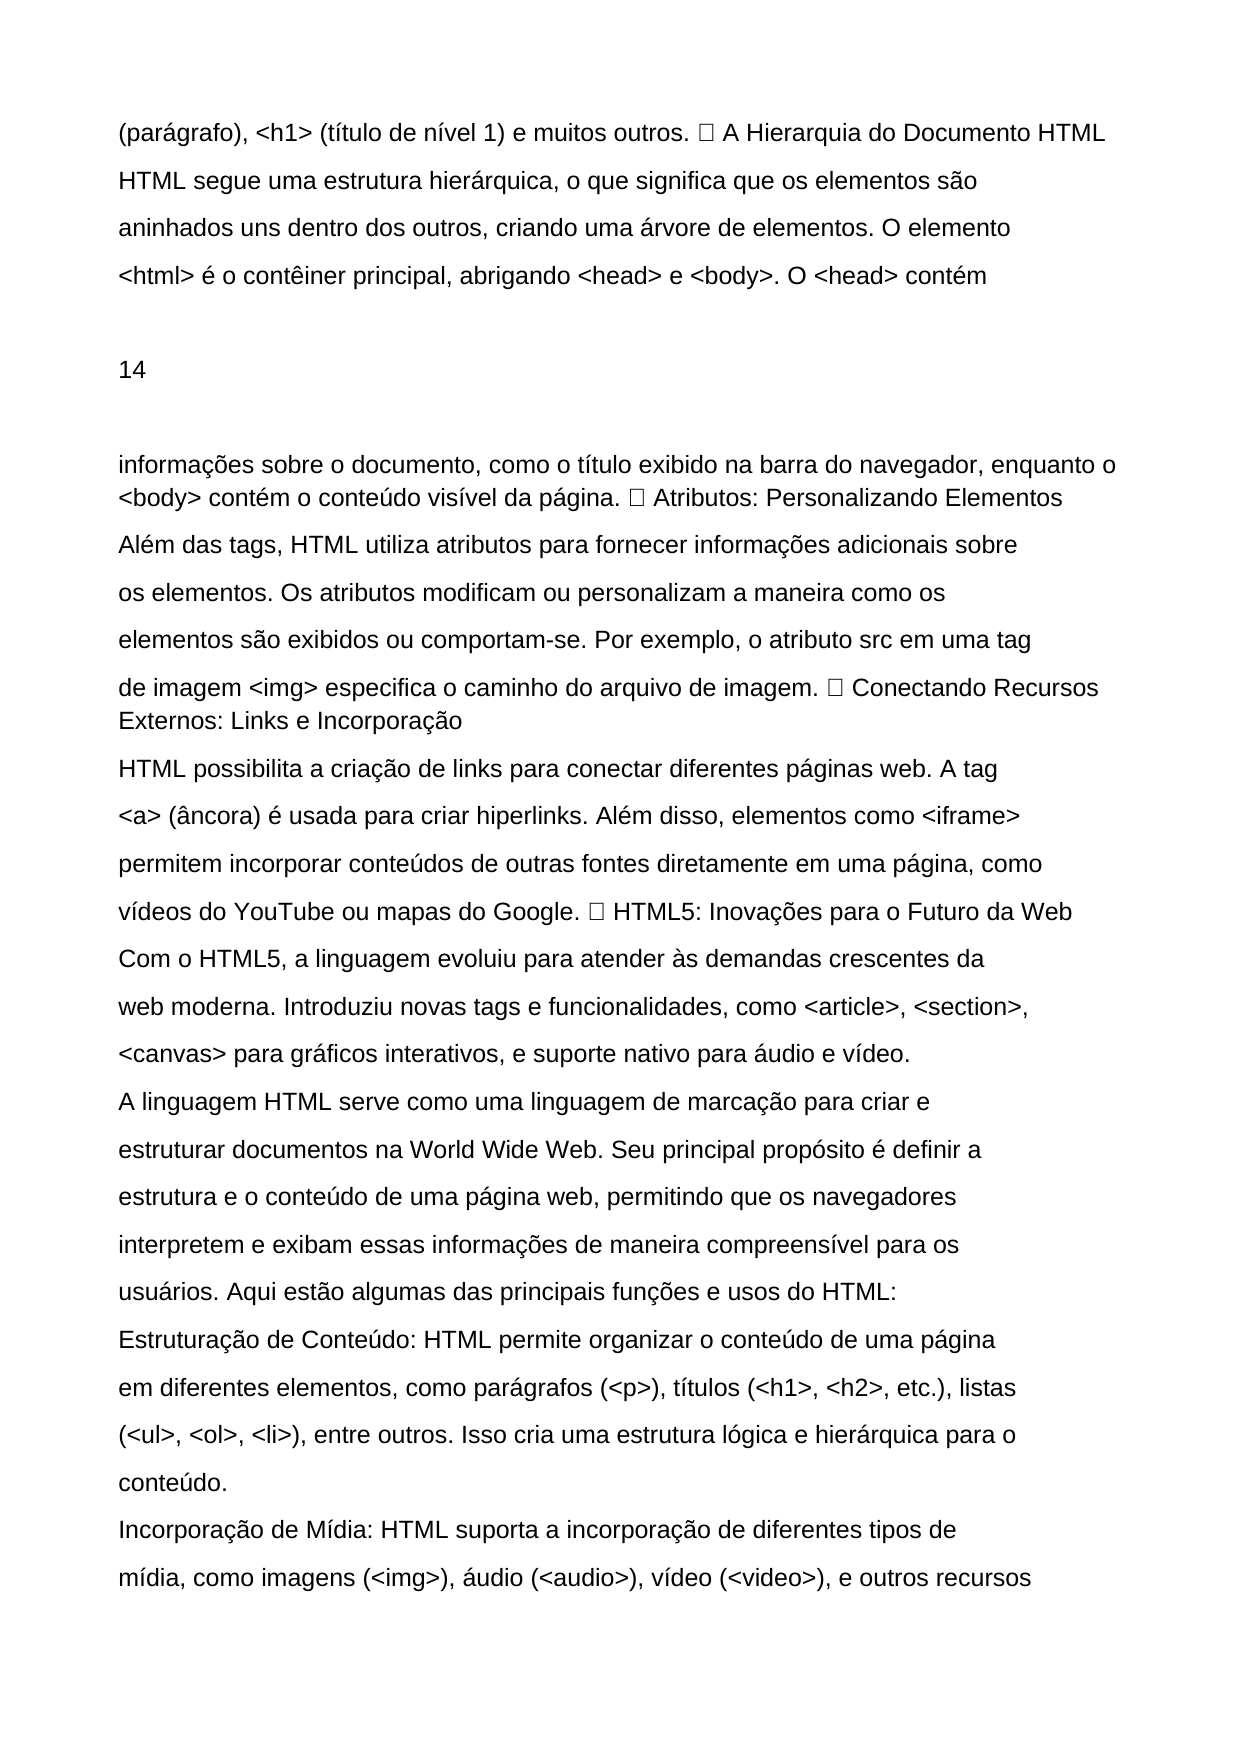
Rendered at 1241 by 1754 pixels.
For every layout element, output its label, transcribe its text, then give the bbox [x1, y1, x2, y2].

text usuários. Aqui estão algumas das principais funções e usos do HTML: [118, 1277, 1122, 1306]
text Incorporação de Mídia: HTML suporta a incorporação de diferentes tipos de [118, 1515, 1122, 1544]
text web moderna. Introduziu novas tags e funcionalidades, como <article>, <section>, [118, 992, 1122, 1021]
text (<ul>, <ol>, <li>), entre outros. Isso cria uma estrutura lógica e hierárquica para o [118, 1420, 1122, 1449]
text permitem incorporar conteúdos de outras fontes diretamente em uma página, como [118, 849, 1122, 878]
text estruturar documentos na World Wide Web. Seu principal propósito é definir a [118, 1134, 1122, 1163]
text <canvas> para gráficos interativos, e suporte nativo para áudio e vídeo. [118, 1039, 1122, 1068]
text <a> (âncora) é usada para criar hiperlinks. Além disso, elementos como <iframe> [118, 801, 1122, 830]
text conteúdo. [118, 1468, 1122, 1497]
text informações sobre o documento, como o título exibido na barra do navegador, enquanto o <body> contém o conteúdo visível da página.  Atributos: Personalizando Elementos [118, 450, 1122, 511]
text em diferentes elementos, como parágrafos (<p>), títulos (<h1>, <h2>, etc.), listas [118, 1373, 1122, 1401]
text aninhados uns dentro dos outros, criando uma árvore de elementos. O elemento [118, 213, 1122, 242]
text Estruturação de Conteúdo: HTML permite organizar o conteúdo de uma página [118, 1325, 1122, 1354]
text HTML segue uma estrutura hierárquica, o que significa que os elementos são [118, 166, 1122, 194]
text estrutura e o conteúdo de uma página web, permitindo que os navegadores [118, 1182, 1122, 1211]
text os elementos. Os atributos modificam ou personalizam a maneira como os [118, 578, 1122, 607]
text <html> é o contêiner principal, abrigando <head> e <body>. O <head> contém [118, 261, 1122, 290]
text Com o HTML5, a linguagem evoluiu para atender às demandas crescentes da [118, 944, 1122, 973]
text HTML possibilita a criação de links para conectar diferentes páginas web. A tag [118, 754, 1122, 782]
text A linguagem HTML serve como uma linguagem de marcação para criar e [118, 1087, 1122, 1116]
text de imagem <img> especifica o caminho do arquivo de imagem.  Conectando Recursos Externos: Links e Incorporação [118, 673, 1122, 735]
text elementos são exibidos ou comportam-se. Por exemplo, o atributo src em uma tag [118, 626, 1122, 654]
text mídia, como imagens (<img>), áudio (<audio>), vídeo (<video>), e outros recursos [118, 1563, 1122, 1592]
text vídeos do YouTube ou mapas do Google.  HTML5: Inovações para o Futuro da Web [118, 897, 1122, 925]
text (parágrafo), <h1> (título de nível 1) e muitos outros.  A Hierarquia do Documento HTML [118, 118, 1122, 147]
text interpretem e exibam essas informações de maneira compreensível para os [118, 1230, 1122, 1258]
text 14 [118, 355, 1122, 384]
text Além das tags, HTML utiliza atributos para fornecer informações adicionais sobre [118, 530, 1122, 559]
